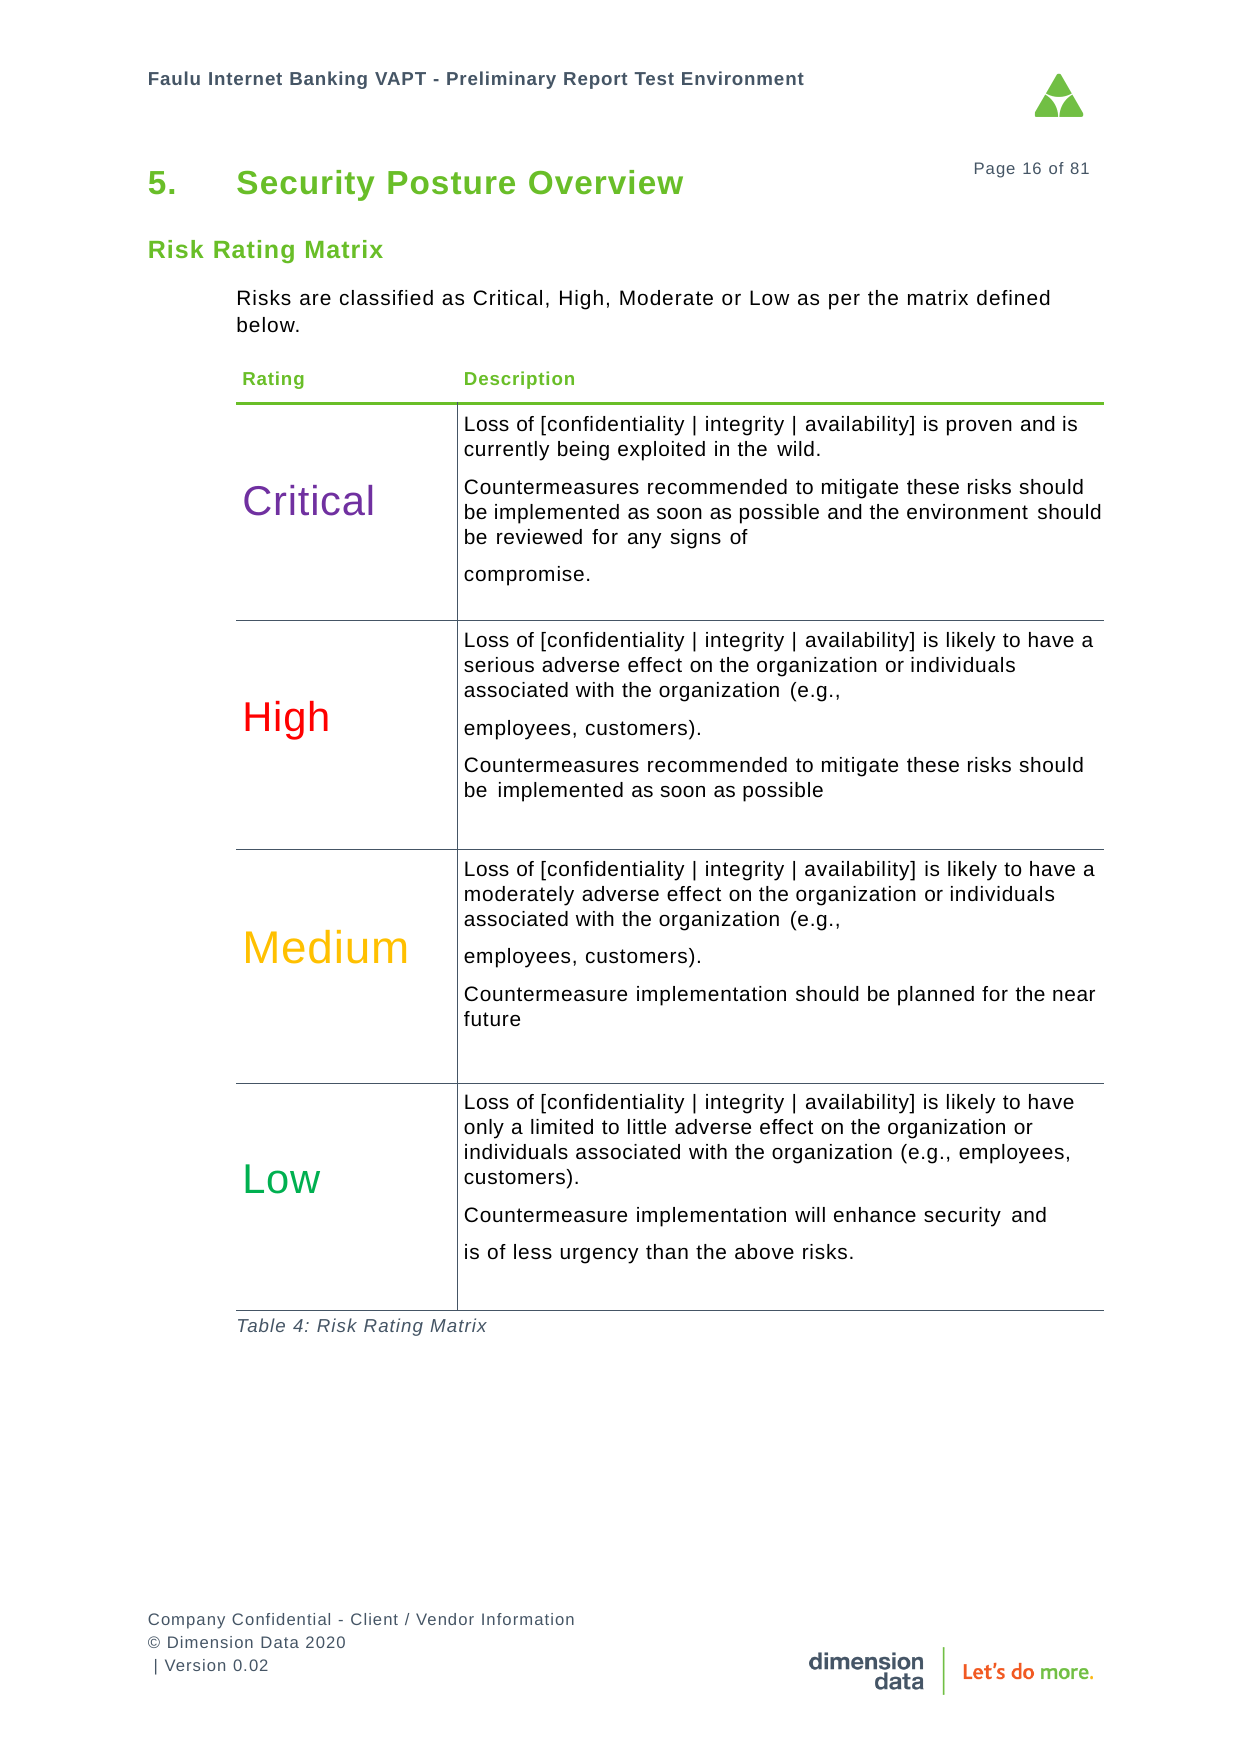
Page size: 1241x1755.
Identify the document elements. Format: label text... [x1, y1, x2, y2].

table_cell Loss of [confidentiality | integrity | availability] is likely to have a serious adverse effect on the organization or individuals associated with the organization (e.g., employees, customers). Countermeasures recommended to mitigate these risks should be implemented as soon as possible [458, 621, 1104, 849]
table_cell Loss of [confidentiality | integrity | availability] is proven and is currently being exploited in the wild. Countermeasures recommended to mitigate these risks should be implemented as soon as possible and the environment should be reviewed for any signs of compromise. [458, 405, 1104, 620]
subtitle Security Posture Overview [148, 160, 1093, 202]
table_cell High [236, 621, 457, 849]
table_cell Low [236, 1084, 457, 1310]
text Table 4: Risk Rating Matrix [236, 1311, 1093, 1336]
table_cell Loss of [confidentiality | integrity | availability] is likely to have only a limited to little adverse effect on the organization or individuals associated with the organization (e.g., employees, customers). Countermeasure implementation will enhance security and is of less urgency than the above risks. [458, 1084, 1104, 1310]
table_header Rating [236, 350, 458, 402]
subtitle Risk Rating Matrix [148, 233, 1093, 264]
table_header Description [458, 350, 1104, 402]
table_cell Critical [236, 405, 457, 620]
table_cell Medium [236, 850, 457, 1082]
text Risks are classified as Critical, High, Moderate or Low as per the matrix defined below. [236, 283, 1093, 337]
table_cell Loss of [confidentiality | integrity | availability] is likely to have a moderately adverse effect on the organization or individuals associated with the organization (e.g., employees, customers). Countermeasure implementation should be planned for the near future [458, 850, 1104, 1082]
